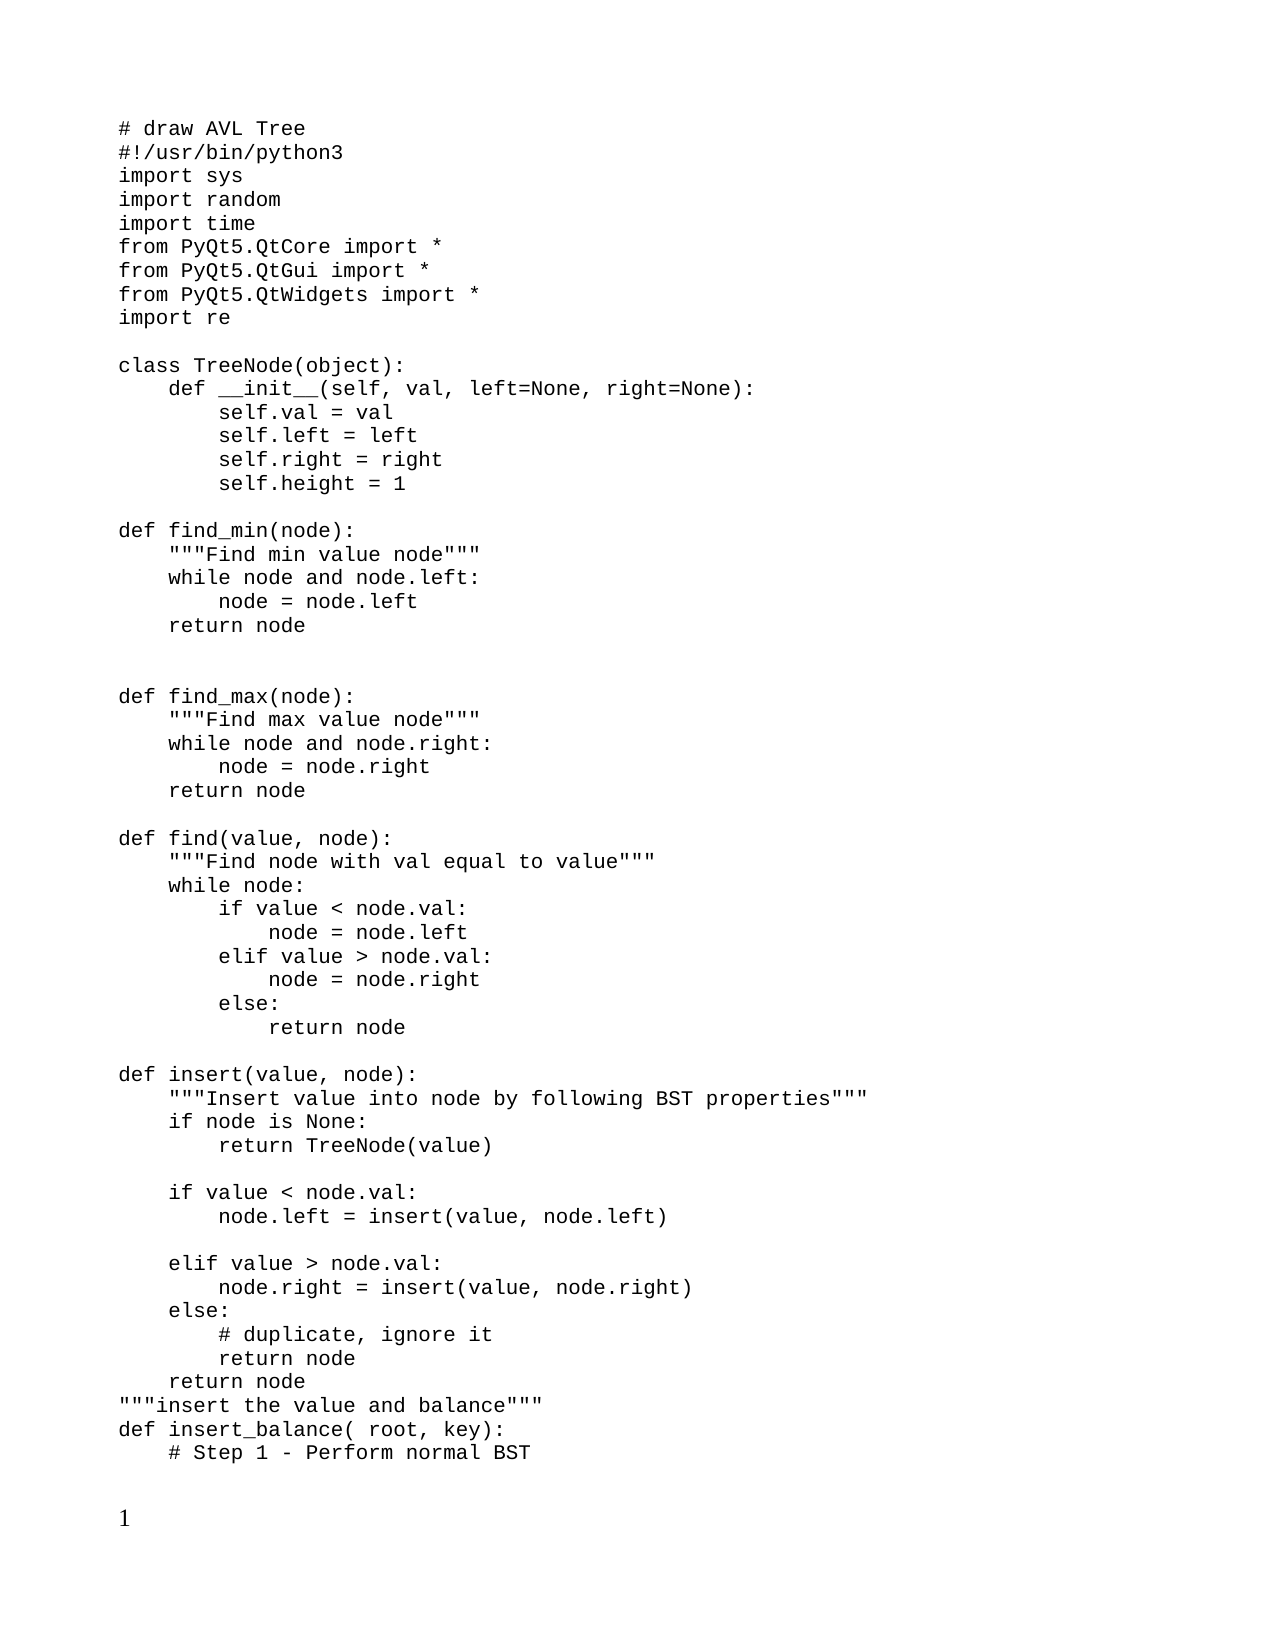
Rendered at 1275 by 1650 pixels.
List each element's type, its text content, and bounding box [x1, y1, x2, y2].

text #!/usr/bin/python3 import sys import random import time from PyQt5.QtCore import * from PyQt5.QtGui import * from PyQt5.QtWidgets import * import re class TreeNode(object): def __init__(self, val, left=None, right=None): self.val = val self.left = left self.right = right self.height = 1 def find_min(node): """Find min value node""" while node and node.left: node = node.left return node def find_max(node): """Find max value node""" while node and node.right: node = node.right return node def find(value, node): """Find node with val equal to value""" while node: if value < node.val: node = node.left elif value > node.val: node = node.right else: return node def insert(value, node): """Insert value into node by following BST properties""" if node is None: return TreeNode(value) if value < node.val: node.left = insert(value, node.left) elif value > node.val: node.right = insert(value, node.right) else: # duplicate, ignore it return node return node """insert the value and balance""" def insert_balance( root, key): # Step 1 - Perform normal BST [118, 142, 1157, 1466]
text # draw AVL Tree [118, 118, 1157, 142]
